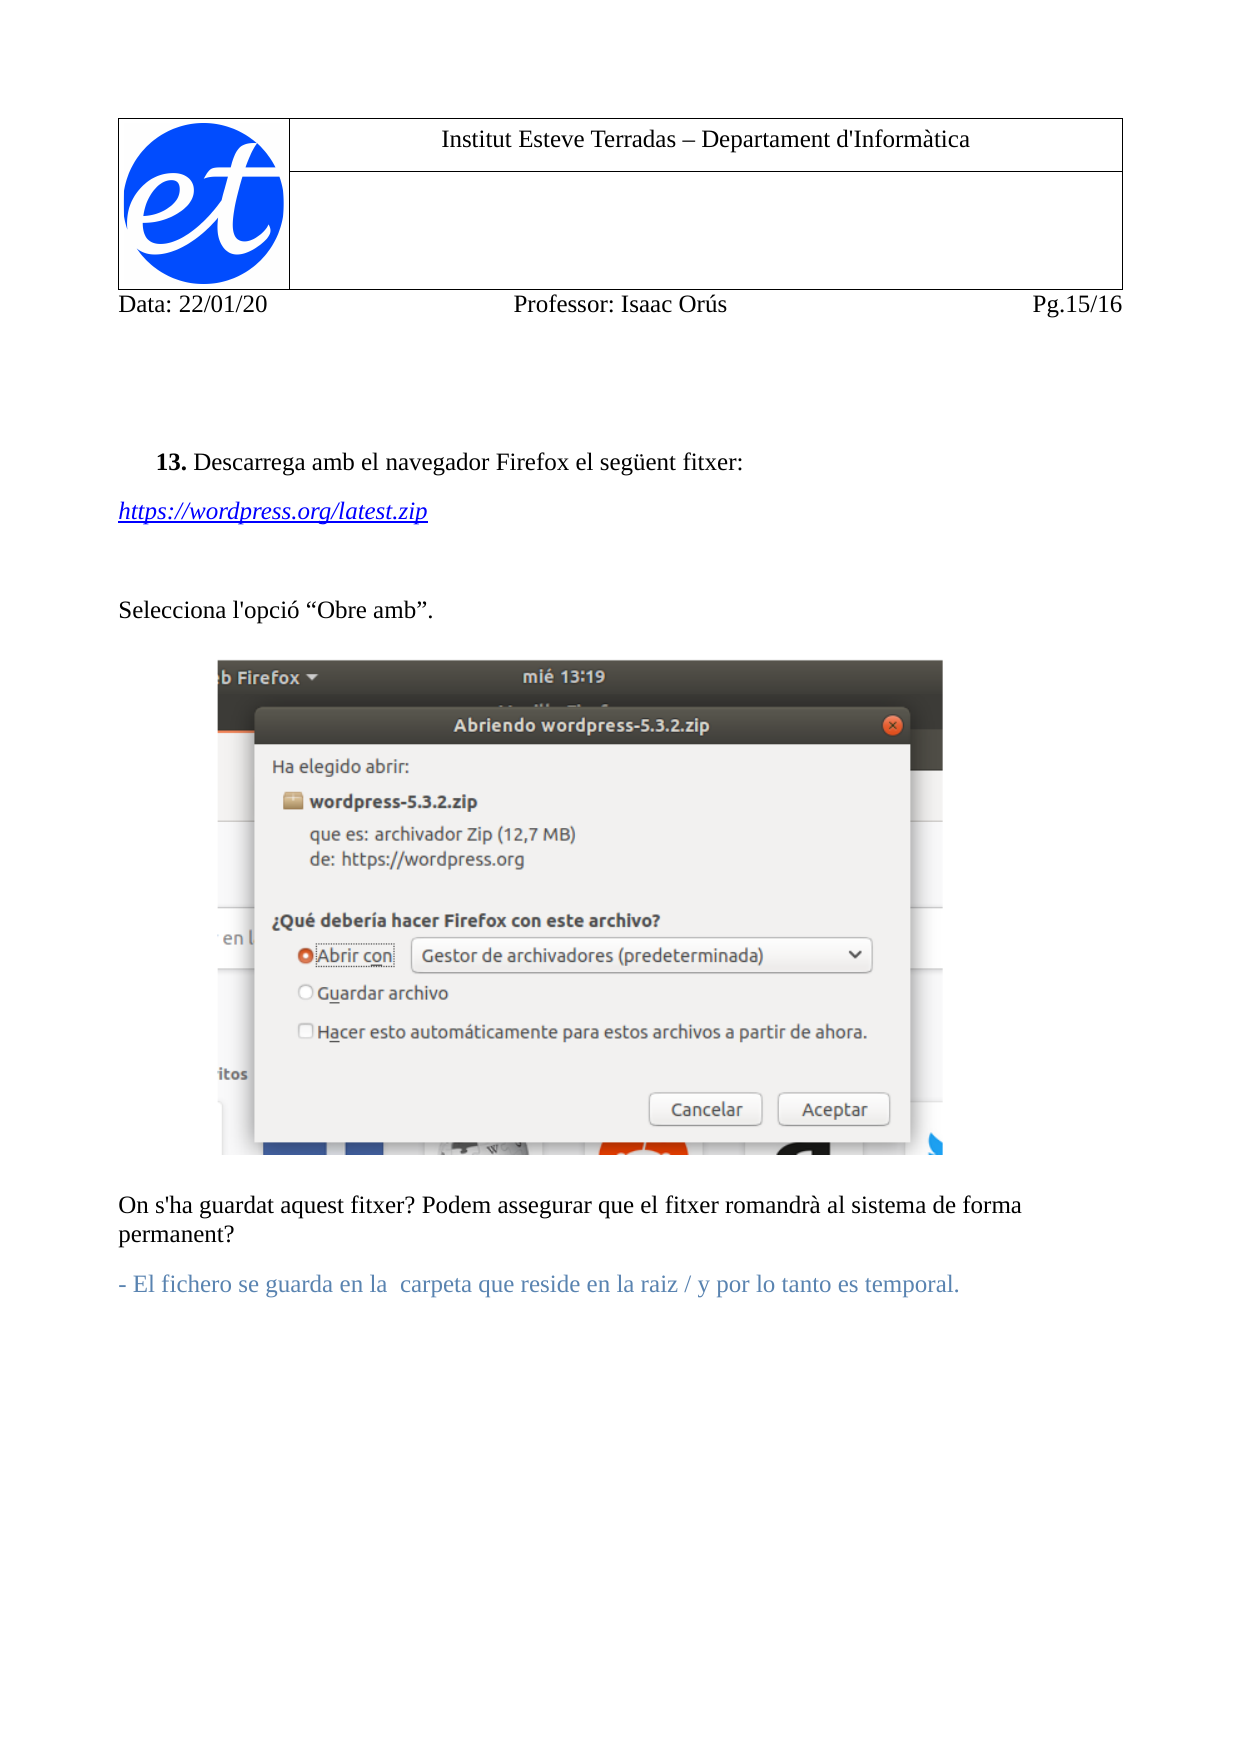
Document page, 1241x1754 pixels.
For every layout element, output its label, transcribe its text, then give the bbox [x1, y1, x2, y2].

text https://wordpress.org/latest.zip [118, 496, 1122, 525]
text On s'ha guardat aquest fitxer? Podem assegurar que el fitxer romandrà al sistema de forma permanent? [118, 1191, 1122, 1248]
text Selecciona l'opció “Obre amb”. [118, 596, 1122, 624]
text - El fichero se guarda en la carpeta que reside en la raiz / y por lo tanto es temporal. [118, 1269, 1122, 1298]
list Descarrega amb el navegador Firefox el següent fitxer: [156, 447, 1122, 476]
picture [217, 658, 943, 1155]
picture [123, 123, 284, 284]
